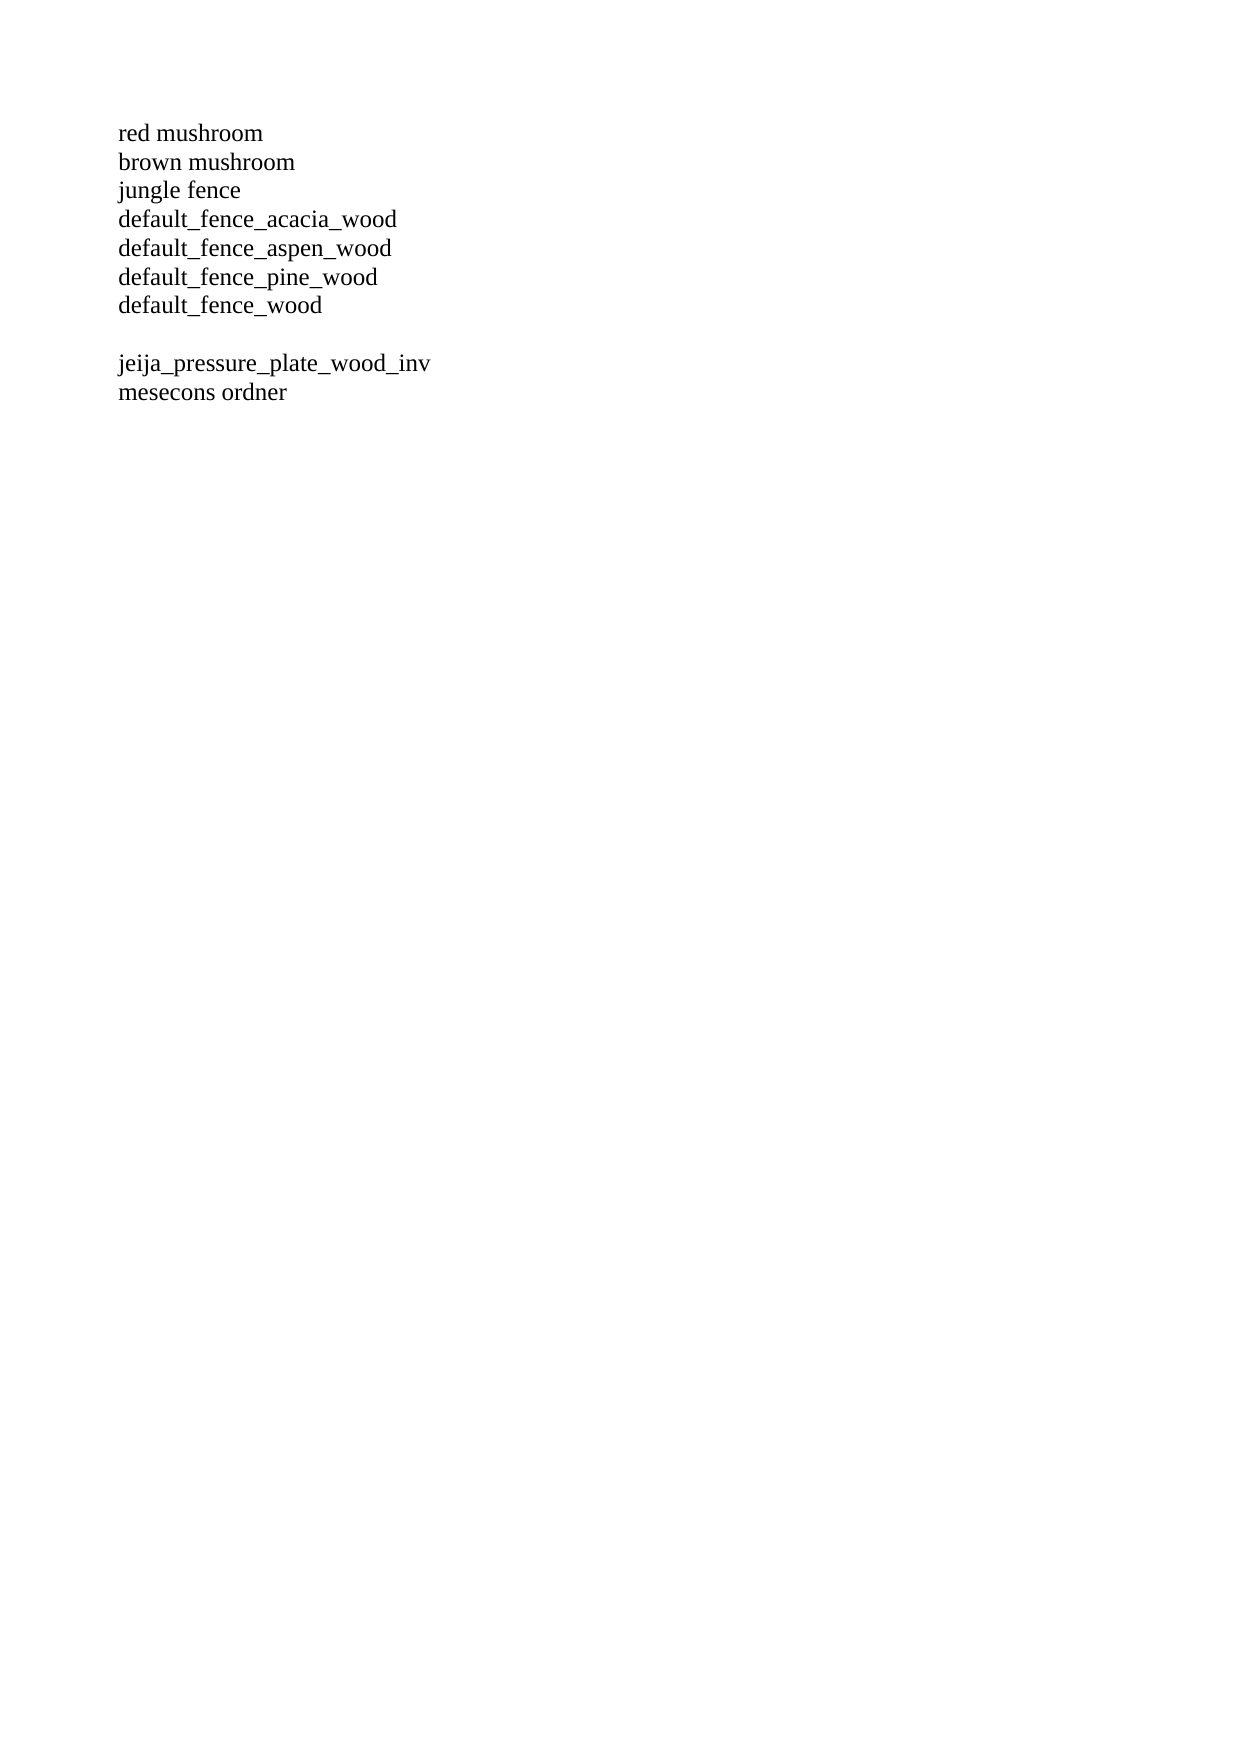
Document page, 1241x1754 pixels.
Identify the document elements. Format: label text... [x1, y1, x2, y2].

text brown mushroom [118, 147, 1122, 176]
text default_fence_aspen_wood [118, 233, 1122, 262]
text default_fence_pine_wood [118, 262, 1122, 291]
text default_fence_acacia_wood [118, 204, 1122, 233]
text jungle fence [118, 176, 1122, 204]
text jeija_pressure_plate_wood_inv [118, 348, 1122, 377]
text mesecons ordner [118, 377, 1122, 406]
text red mushroom [118, 118, 1122, 147]
text default_fence_wood [118, 291, 1122, 319]
